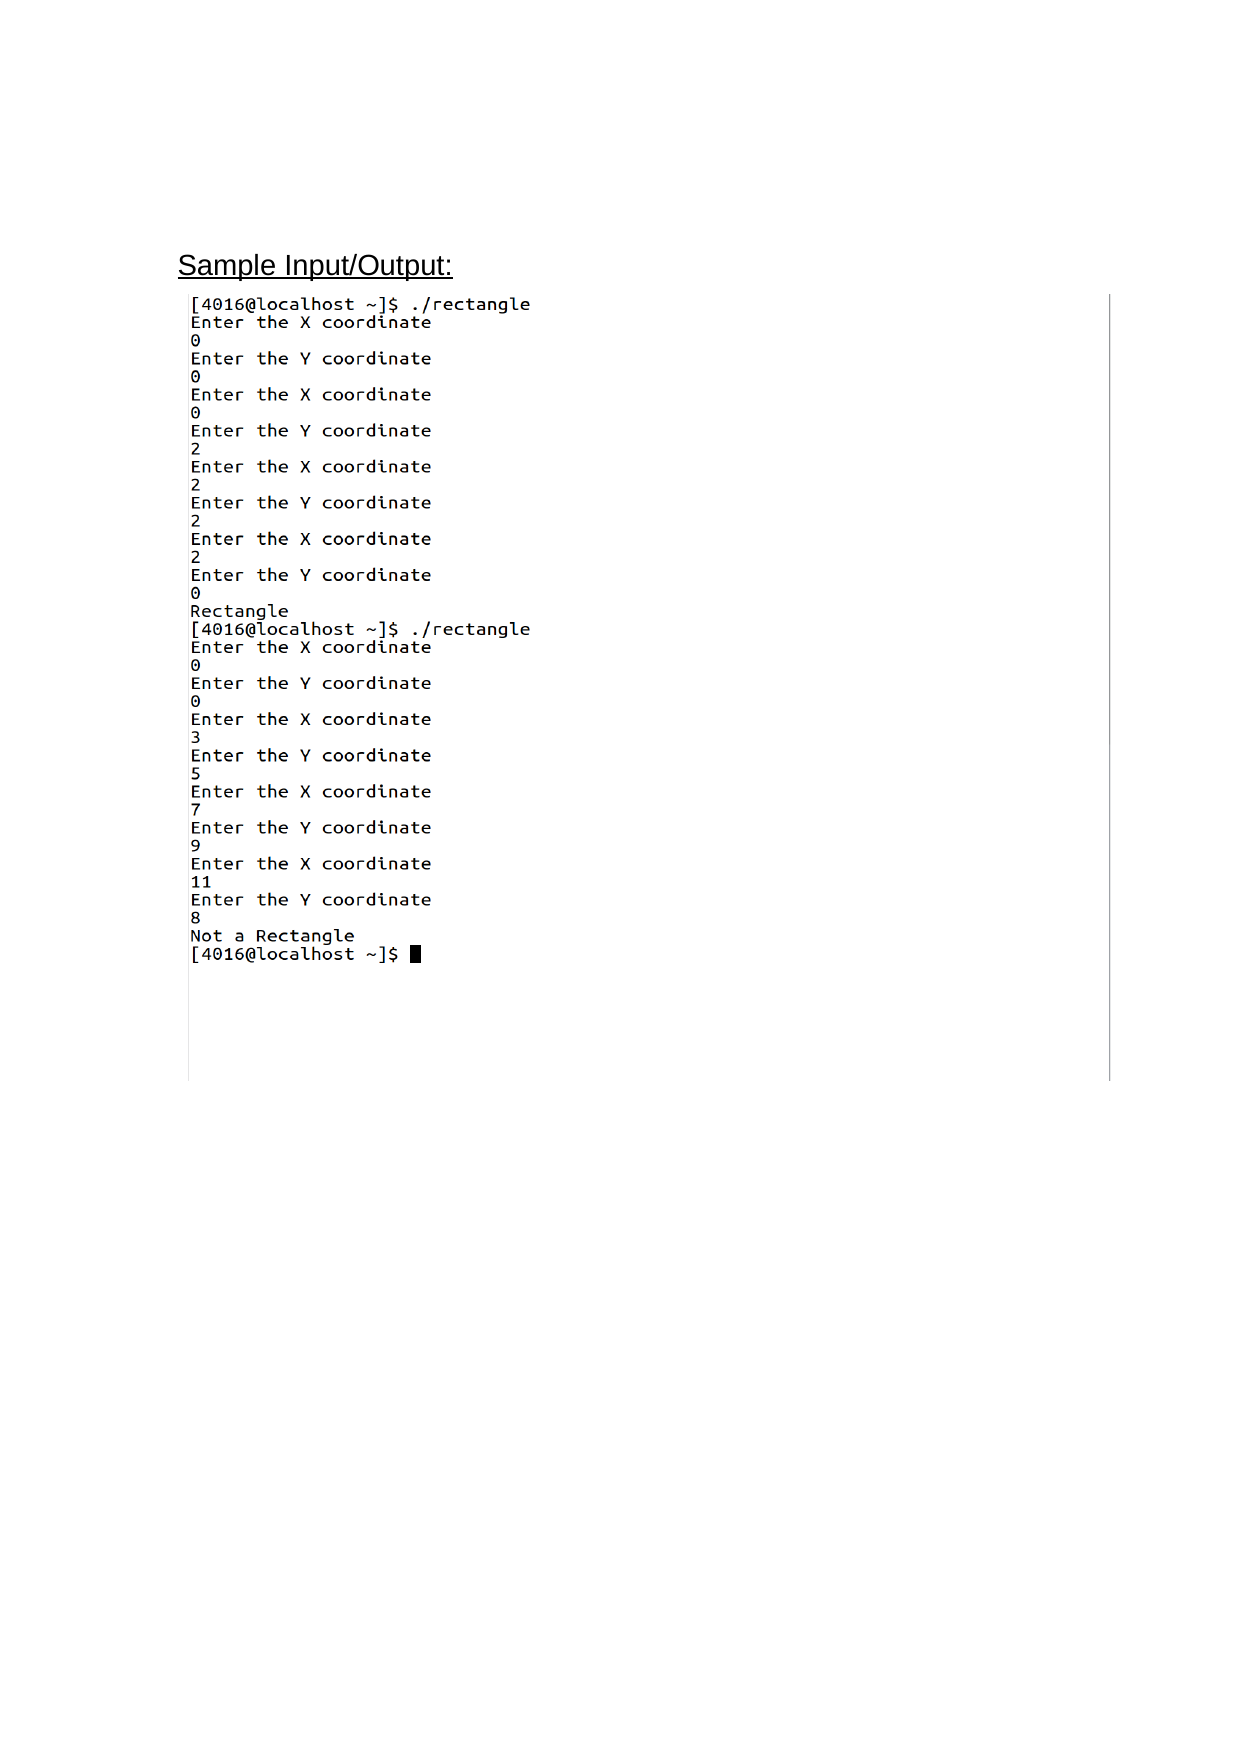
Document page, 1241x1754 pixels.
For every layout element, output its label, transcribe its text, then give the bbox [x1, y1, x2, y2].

subtitle Sample Input/Output: [177, 248, 1122, 282]
picture [188, 294, 1111, 1081]
